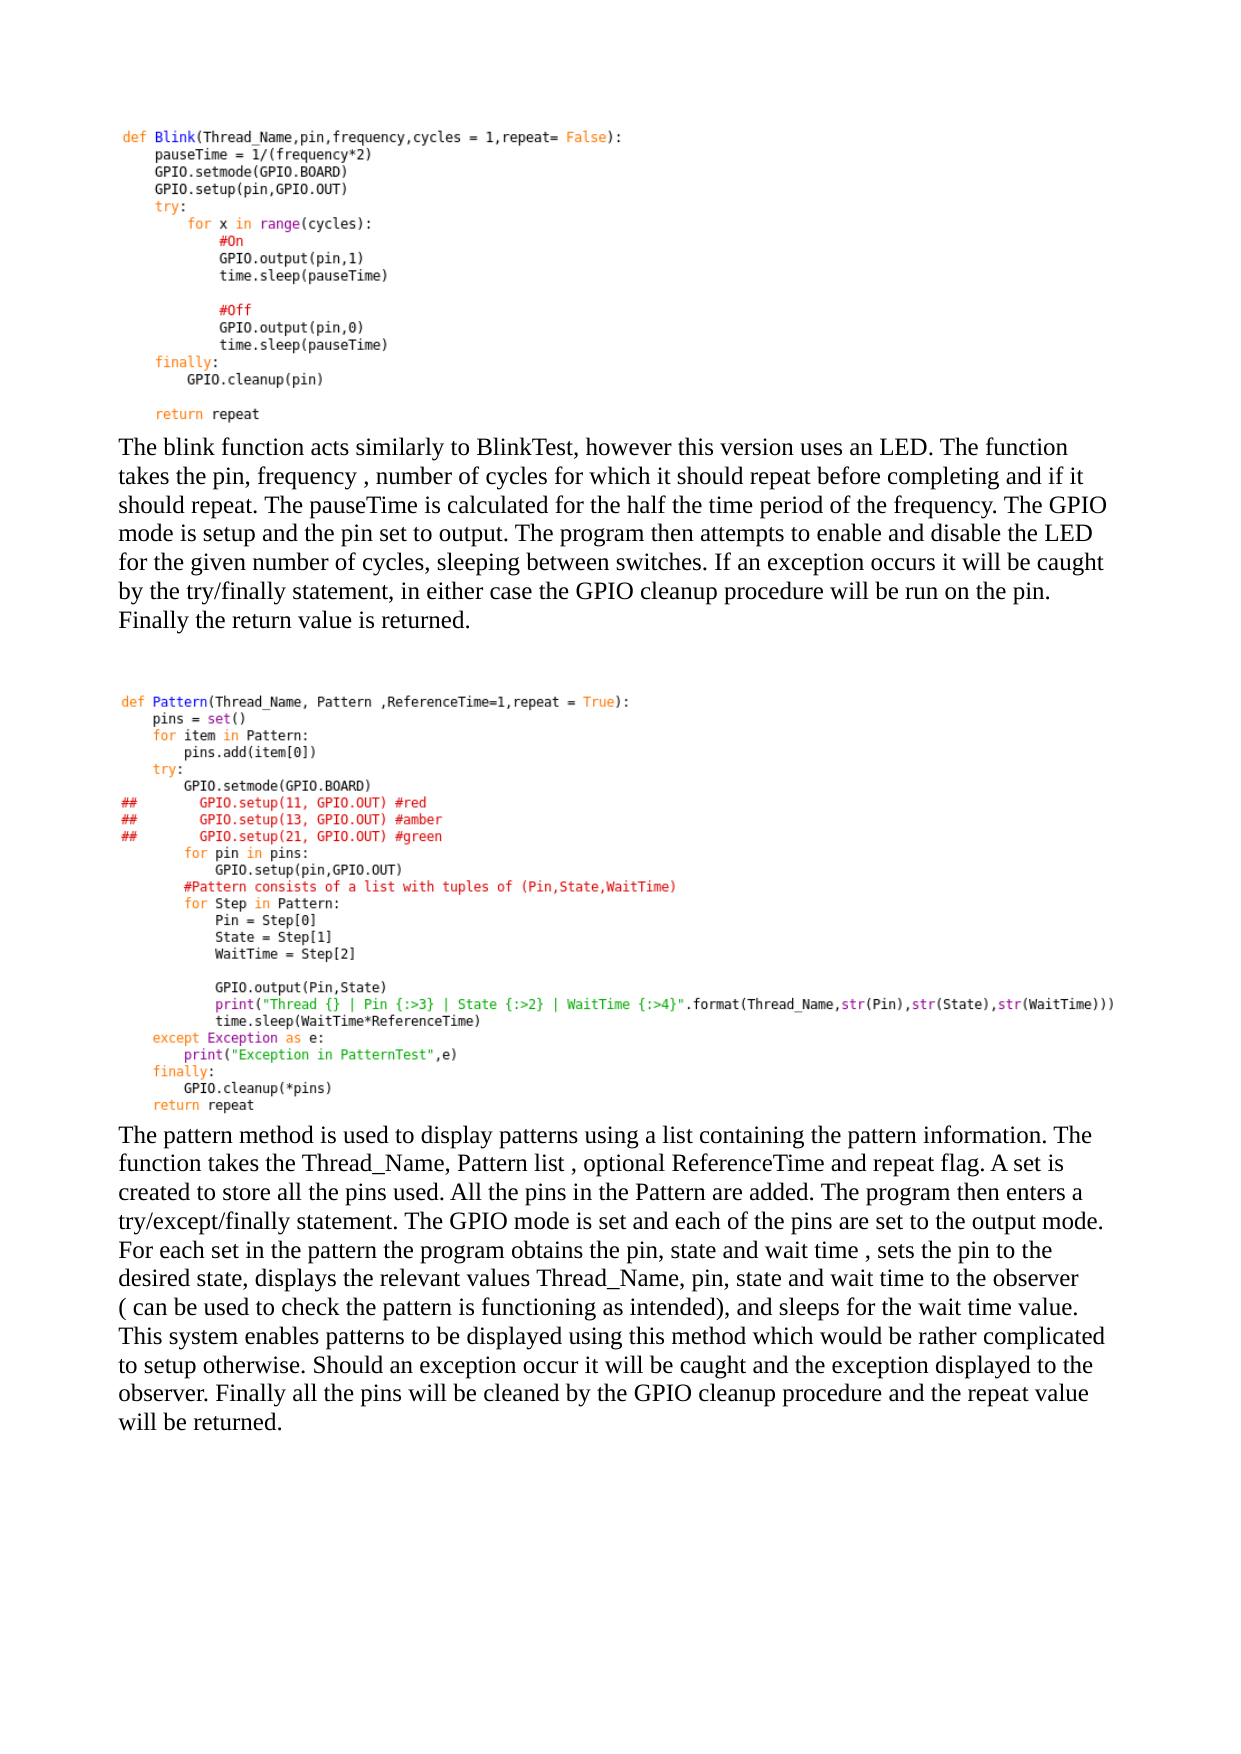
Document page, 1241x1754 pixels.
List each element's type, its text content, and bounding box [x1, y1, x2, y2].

picture [118, 118, 626, 433]
picture [118, 691, 1123, 1120]
text The blink function acts similarly to BlinkTest, however this version uses an LED. The function takes the pin, frequency , number of cycles for which it should repeat before completing and if it should repeat. The pauseTime is calculated for the half the time period of the frequency. The GPIO mode is setup and the pin set to output. The program then attempts to enable and disable the LED for the given number of cycles, sleeping between switches. If an exception occurs it will be caught by the try/finally statement, in either case the GPIO cleanup procedure will be run on the pin. Finally the return value is returned. [118, 118, 1122, 633]
text The pattern method is used to display patterns using a list containing the pattern information. The function takes the Thread_Name, Pattern list , optional ReferenceTime and repeat flag. A set is created to store all the pins used. All the pins in the Pattern are added. The program then enters a try/except/finally statement. The GPIO mode is set and each of the pins are set to the output mode. For each set in the pattern the program obtains the pin, state and wait time , sets the pin to the desired state, displays the relevant values Thread_Name, pin, state and wait time to the observer ( can be used to check the pattern is functioning as intended), and sleeps for the wait time value. This system enables patterns to be displayed using this method which would be rather complicated to setup otherwise. Should an exception occur it will be caught and the exception displayed to the observer. Finally all the pins will be cleaned by the GPIO cleanup procedure and the repeat value will be returned. [118, 1120, 1122, 1436]
